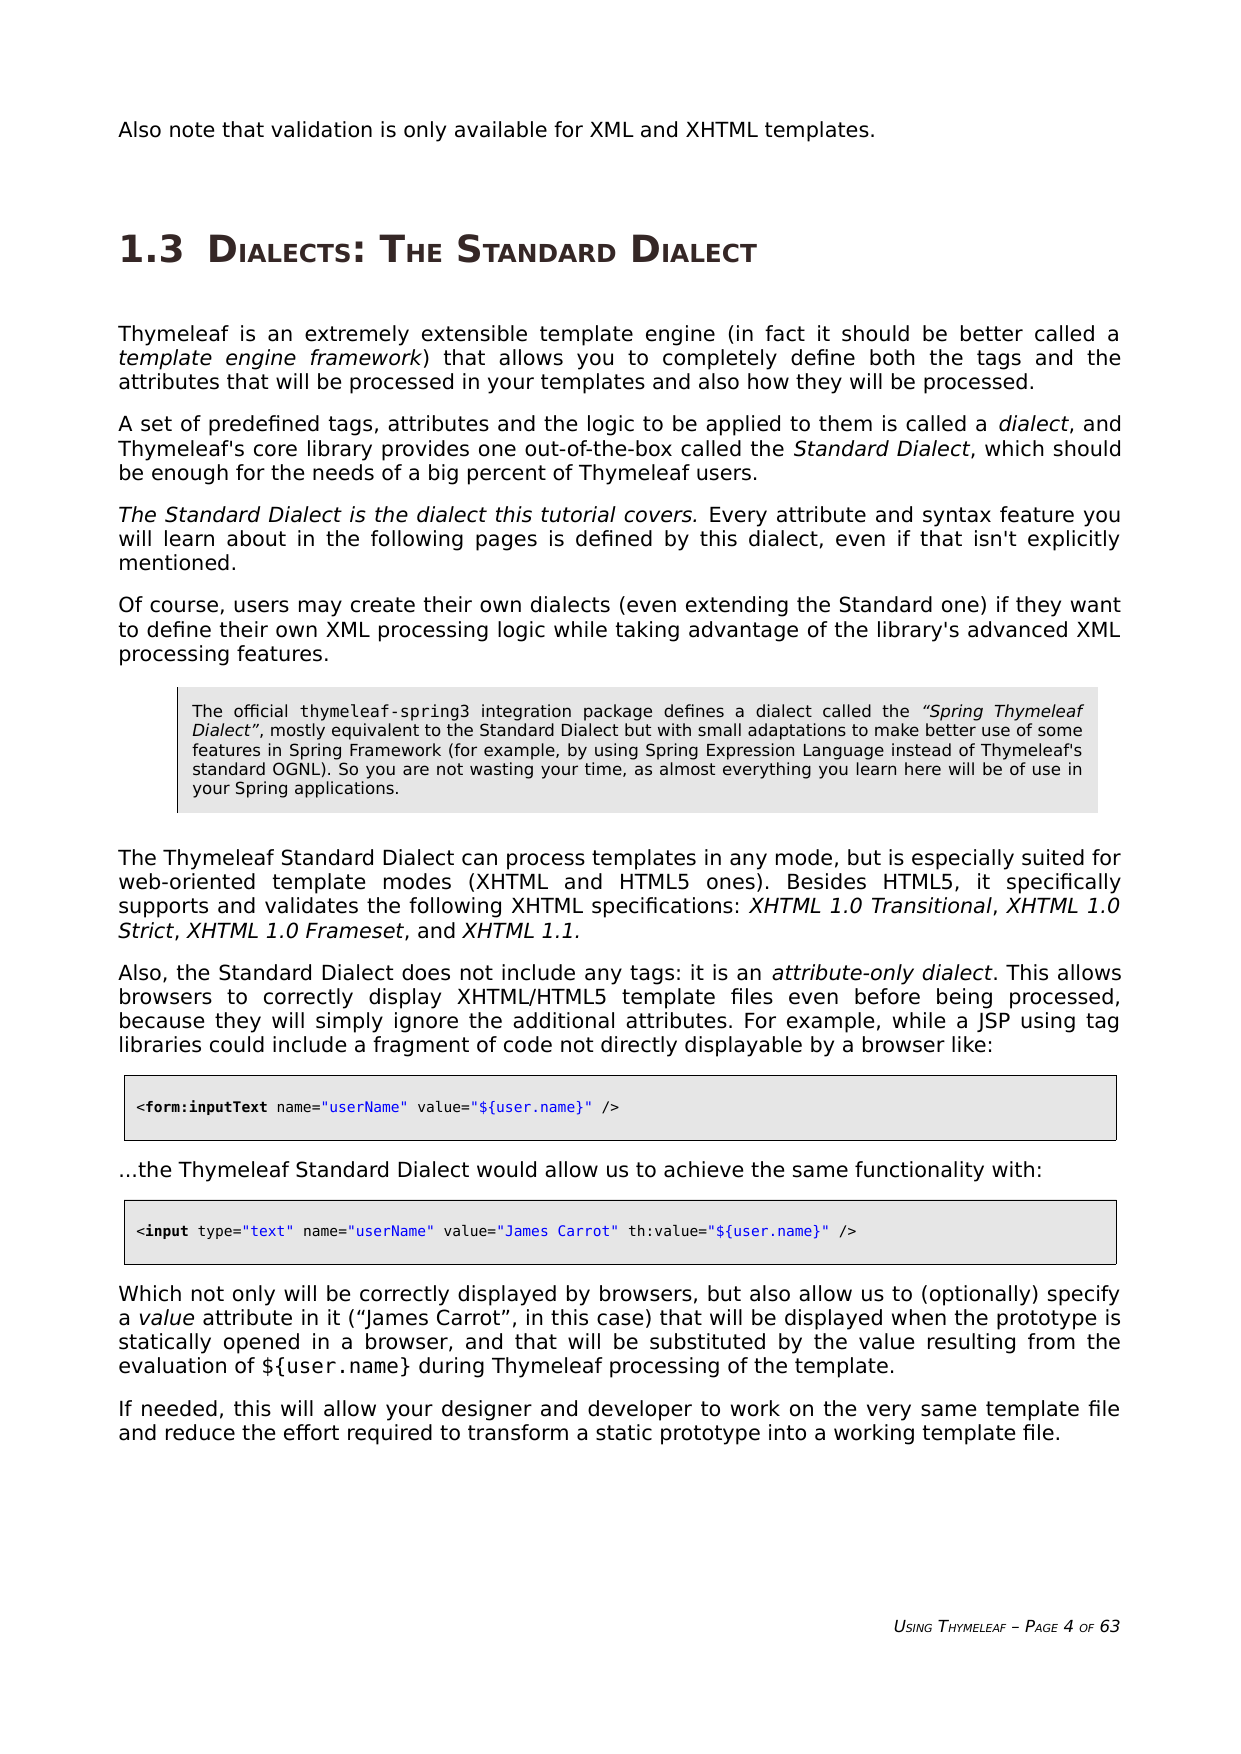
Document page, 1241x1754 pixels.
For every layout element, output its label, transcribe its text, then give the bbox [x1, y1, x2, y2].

text Also note that validation is only available for XML and XHTML templates. [118, 118, 1122, 142]
text A set of predefined tags, attributes and the logic to be applied to them is called a dialect, and Thymeleaf's core library provides one out-of-the-box called the Standard Dialect, which should be enough for the needs of a big percent of Thymeleaf users. [118, 412, 1122, 485]
text The Thymeleaf Standard Dialect can process templates in any mode, but is especially suited for web-oriented template modes (XHTML and HTML5 ones). Besides HTML5, it specifically supports and validates the following XHTML specifications: XHTML 1.0 Transitional, XHTML 1.0 Strict, XHTML 1.0 Frameset, and XHTML 1.1. [118, 846, 1122, 943]
text <input type="text" name="userName" value="James Carrot" th:value="${user.name}" /> [125, 1201, 1116, 1264]
text ...the Thymeleaf Standard Dialect would allow us to achieve the same functionality with: [118, 1158, 1122, 1182]
text <form:inputText name="userName" value="${user.name}" /> [125, 1076, 1116, 1140]
text Of course, users may create their own dialects (even extending the Standard one) if they want to define their own XML processing logic while taking advantage of the library's advanced XML processing features. [118, 593, 1122, 666]
subtitle Dialects: The Standard Dialect [118, 228, 1122, 272]
text The official thymeleaf-spring3 integration package defines a dialect called the “Spring Thymeleaf Dialect”, mostly equivalent to the Standard Dialect but with small adaptations to make better use of some features in Spring Framework (for example, by using Spring Expression Language instead of Thymeleaf's standard OGNL). So you are not wasting your time, as almost everything you learn here will be of use in your Spring applications. [178, 687, 1098, 813]
text Thymeleaf is an extremely extensible template engine (in fact it should be better called a template engine framework) that allows you to completely define both the tags and the attributes that will be processed in your templates and also how they will be processed. [118, 322, 1122, 395]
text Also, the Standard Dialect does not include any tags: it is an attribute-only dialect. This allows browsers to correctly display XHTML/HTML5 template files even before being processed, because they will simply ignore the additional attributes. For example, while a JSP using tag libraries could include a fragment of code not directly displayable by a browser like: [118, 961, 1122, 1058]
text Which not only will be correctly displayed by browsers, but also allow us to (optionally) specify a value attribute in it (“James Carrot”, in this case) that will be displayed when the prototype is statically opened in a browser, and that will be substituted by the value resulting from the evaluation of ${user.name} during Thymeleaf processing of the template. [118, 1282, 1122, 1379]
text If needed, this will allow your designer and developer to work on the very same template file and reduce the effort required to transform a static prototype into a working template file. [118, 1397, 1122, 1445]
text The Standard Dialect is the dialect this tutorial covers. Every attribute and syntax feature you will learn about in the following pages is defined by this dialect, even if that isn't explicitly mentioned. [118, 503, 1122, 576]
